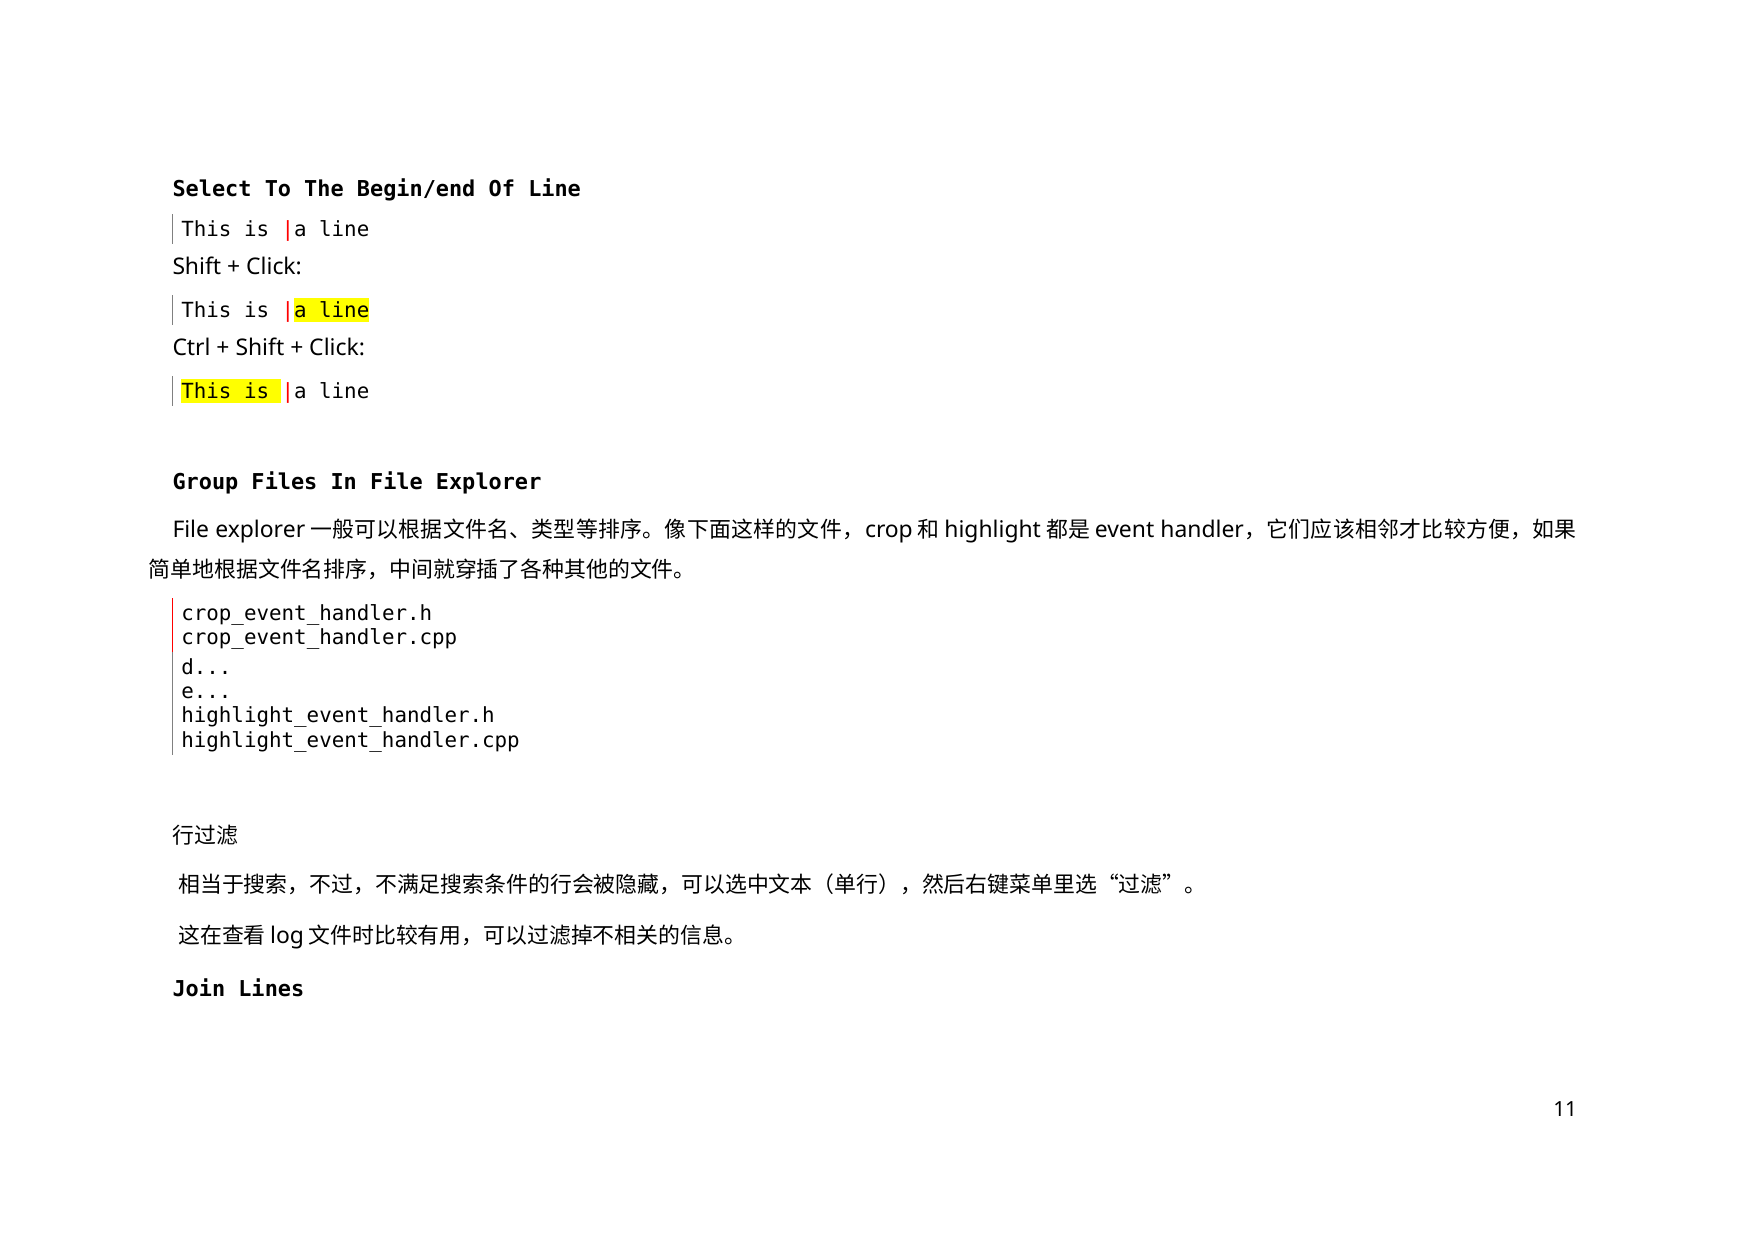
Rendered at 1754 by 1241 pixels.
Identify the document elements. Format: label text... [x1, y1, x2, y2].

text crop_event_handler.h [173, 598, 1577, 625]
text d... [173, 652, 1577, 679]
title Group files in file explorer [148, 469, 1577, 494]
text This is |a line [173, 376, 1577, 406]
text highlight_event_handler.cpp [173, 728, 1577, 755]
title Join lines [148, 976, 1577, 1002]
text highlight_event_handler.h [173, 703, 1577, 728]
text Ctrl + Shift + Click: [148, 331, 1577, 362]
text This is |a line [173, 214, 1577, 244]
title Select to the begin/end of line [148, 177, 1577, 202]
text Shift + Click: [148, 250, 1577, 281]
list 相当于搜索，不过，不满足搜索条件的行会被隐藏，可以选中文本（单行），然后右键菜单里选“过滤”。 [148, 867, 1577, 899]
text This is |a line [173, 295, 1577, 325]
list 这在查看log文件时比较有用，可以过滤掉不相关的信息。 [148, 918, 1577, 951]
title 行过滤 [148, 818, 1577, 849]
text File explorer一般可以根据文件名、类型等排序。像下面这样的文件，crop和highlight都是event handler，它们应该相邻才比较方便，如果简单地根据文件名排序，中间就穿插了各种其他的文件。 [148, 512, 1577, 584]
text crop_event_handler.cpp [173, 625, 1577, 652]
text e... [173, 679, 1577, 703]
